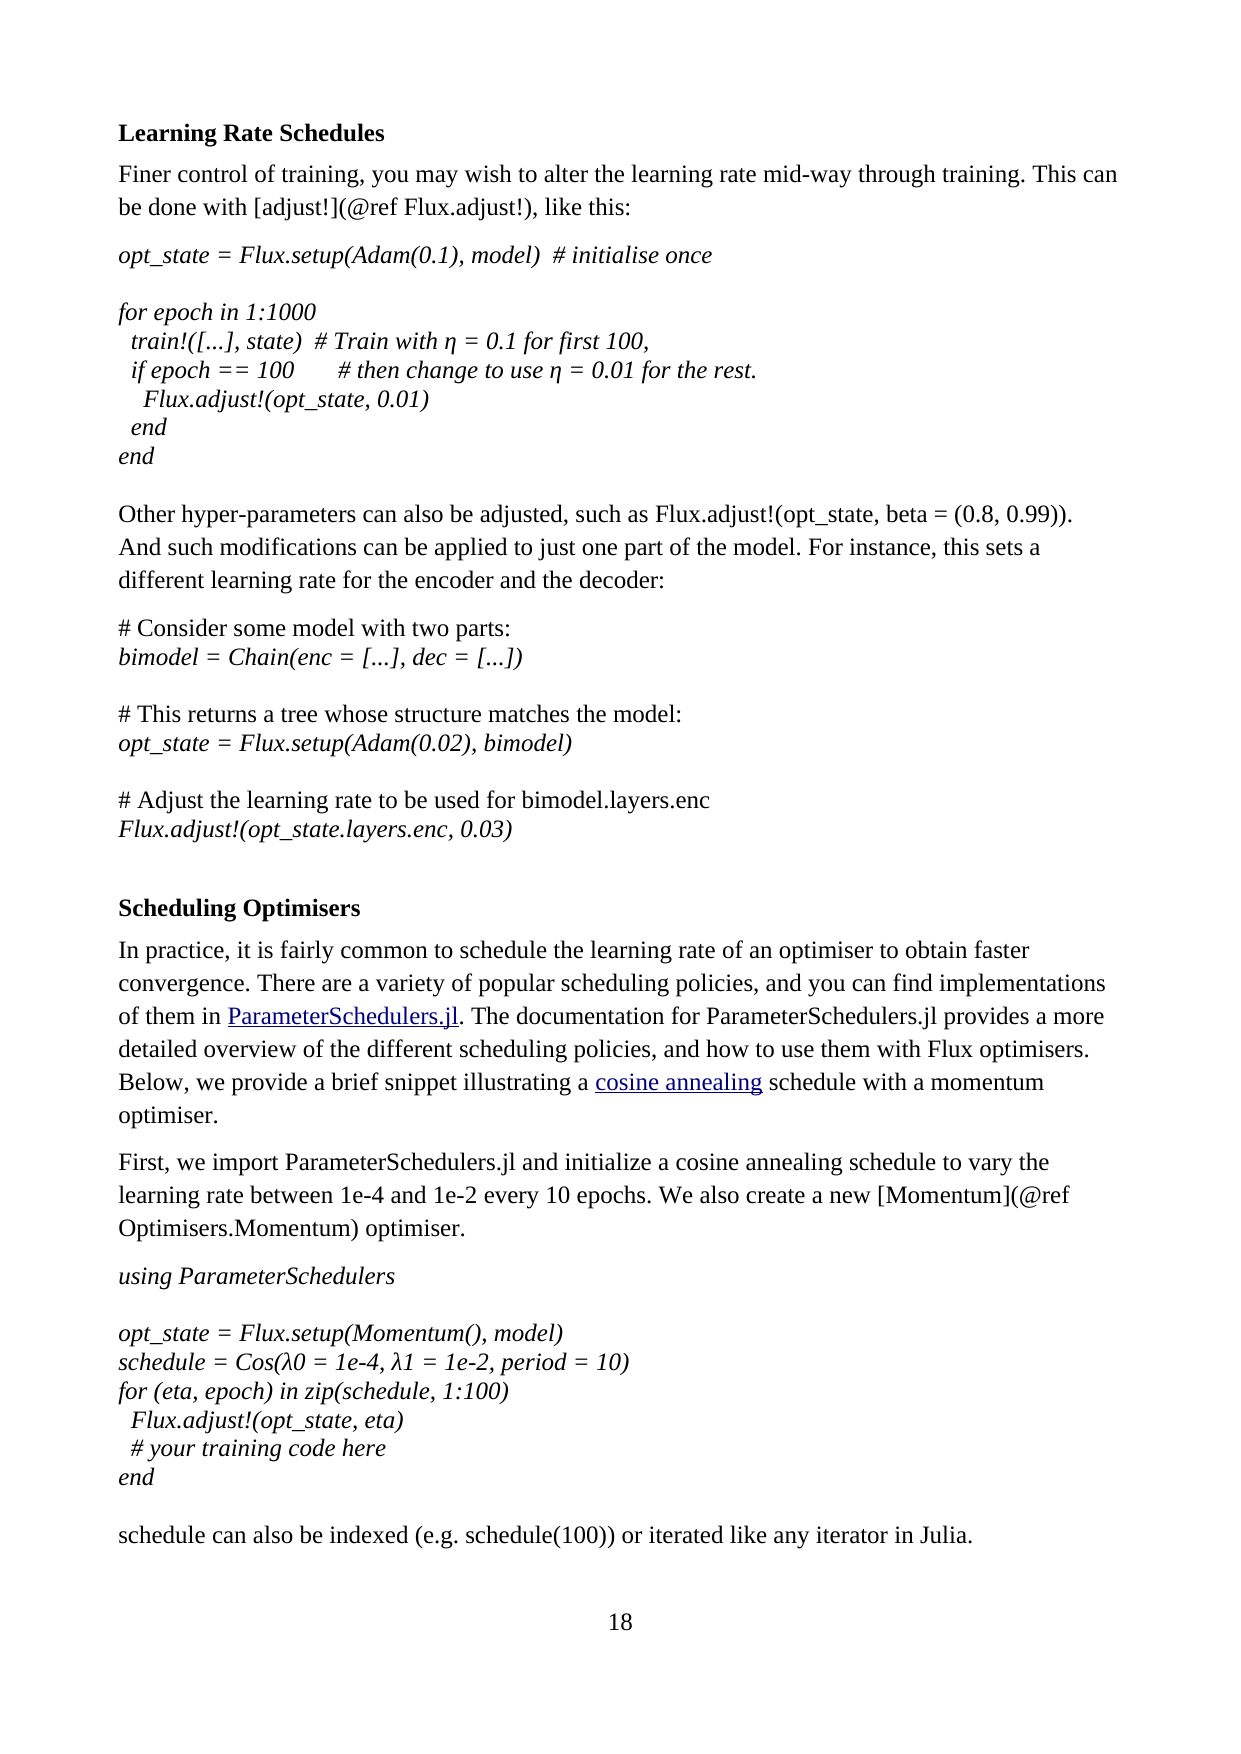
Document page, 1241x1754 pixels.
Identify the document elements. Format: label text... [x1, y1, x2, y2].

text end [118, 1462, 1122, 1491]
text opt_state = Flux.setup(Momentum(), model) [118, 1318, 1122, 1347]
text opt_state = Flux.setup(Adam(0.1), model) # initialise once [118, 240, 1122, 269]
text end [118, 441, 1122, 470]
subtitle Learning Rate Schedules [118, 118, 1122, 147]
text Finer control of training, you may wish to alter the learning rate mid-way through training. This can be done with [adjust!](@ref Flux.adjust!), like this: [118, 159, 1122, 221]
text # your training code here [118, 1433, 1122, 1462]
text # Consider some model with two parts: [118, 613, 1122, 642]
text train!([...], state) # Train with η = 0.1 for first 100, [118, 326, 1122, 355]
text if epoch == 100 # then change to use η = 0.01 for the rest. [118, 355, 1122, 384]
text schedule can also be indexed (e.g. schedule(100)) or iterated like any iterator in Julia. [118, 1521, 1122, 1549]
text # This returns a tree whose structure matches the model: [118, 699, 1122, 728]
text opt_state = Flux.setup(Adam(0.02), bimodel) [118, 728, 1122, 757]
text Other hyper-parameters can also be adjusted, such as Flux.adjust!(opt_state, beta = (0.8, 0.99)). And such modifications can be applied to just one part of the model. For instance, this sets a different learning rate for the encoder and the decoder: [118, 499, 1122, 594]
text end [118, 412, 1122, 441]
subtitle Scheduling Optimisers [118, 893, 1122, 922]
text First, we import ParameterSchedulers.jl and initialize a cosine annealing schedule to vary the learning rate between 1e-4 and 1e-2 every 10 epochs. We also create a new [Momentum](@ref Optimisers.Momentum) optimiser. [118, 1147, 1122, 1242]
text using ParameterSchedulers [118, 1261, 1122, 1290]
text Flux.adjust!(opt_state, eta) [118, 1405, 1122, 1433]
text # Adjust the learning rate to be used for bimodel.layers.enc [118, 786, 1122, 814]
text Flux.adjust!(opt_state, 0.01) [118, 384, 1122, 412]
text Flux.adjust!(opt_state.layers.enc, 0.03) [118, 814, 1122, 843]
text for (eta, epoch) in zip(schedule, 1:100) [118, 1376, 1122, 1405]
text schedule = Cos(λ0 = 1e-4, λ1 = 1e-2, period = 10) [118, 1347, 1122, 1376]
text In practice, it is fairly common to schedule the learning rate of an optimiser to obtain faster convergence. There are a variety of popular scheduling policies, and you can find implementations of them in ParameterSchedulers.jl. The documentation for ParameterSchedulers.jl provides a more detailed overview of the different scheduling policies, and how to use them with Flux optimisers. Below, we provide a brief snippet illustrating a cosine annealing schedule with a momentum optimiser. [118, 935, 1122, 1128]
text bimodel = Chain(enc = [...], dec = [...]) [118, 642, 1122, 671]
text for epoch in 1:1000 [118, 297, 1122, 326]
